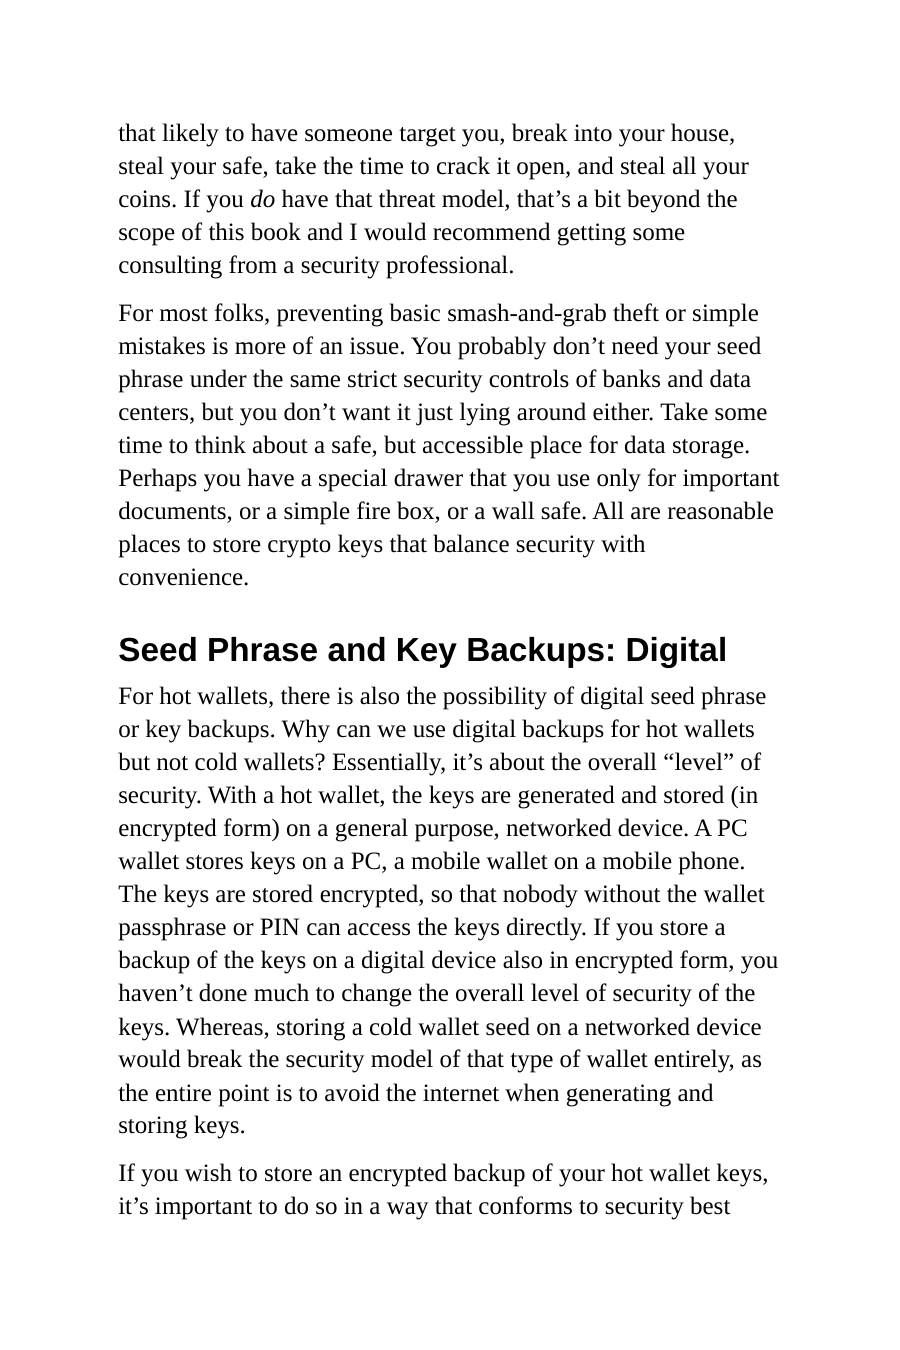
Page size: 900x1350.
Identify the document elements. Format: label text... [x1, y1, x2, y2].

text For most folks, preventing basic smash-and-grab theft or simple mistakes is more of an issue. You probably don’t need your seed phrase under the same strict security controls of banks and data centers, but you don’t want it just lying around either. Take some time to think about a safe, but accessible place for data storage. Perhaps you have a special drawer that you use only for important documents, or a simple fire box, or a wall safe. All are reasonable places to store crypto keys that balance security with convenience. [118, 298, 782, 591]
text If you wish to store an encrypted backup of your hot wallet keys, it’s important to do so in a way that conforms to security best [118, 1158, 782, 1220]
text For hot wallets, there is also the possibility of digital seed phrase or key backups. Why can we use digital backups for hot wallets but not cold wallets? Essentially, it’s about the overall “level” of security. With a hot wallet, the keys are generated and stored (in encrypted form) on a general purpose, networked device. A PC wallet stores keys on a PC, a mobile wallet on a mobile phone. The keys are stored encrypted, so that nobody without the wallet passphrase or PIN can access the keys directly. If you store a backup of the keys on a digital device also in encrypted form, you haven’t done much to change the overall level of security of the keys. Whereas, storing a cold wallet seed on a networked device would break the security model of that type of wallet entirely, as the entire point is to avoid the internet when generating and storing keys. [118, 681, 782, 1139]
subtitle Seed Phrase and Key Backups: Digital [118, 630, 782, 669]
text that likely to have someone target you, break into your house, steal your safe, take the time to crack it open, and steal all your coins. If you do have that threat model, that’s a bit beyond the scope of this book and I would recommend getting some consulting from a security professional. [118, 118, 782, 279]
